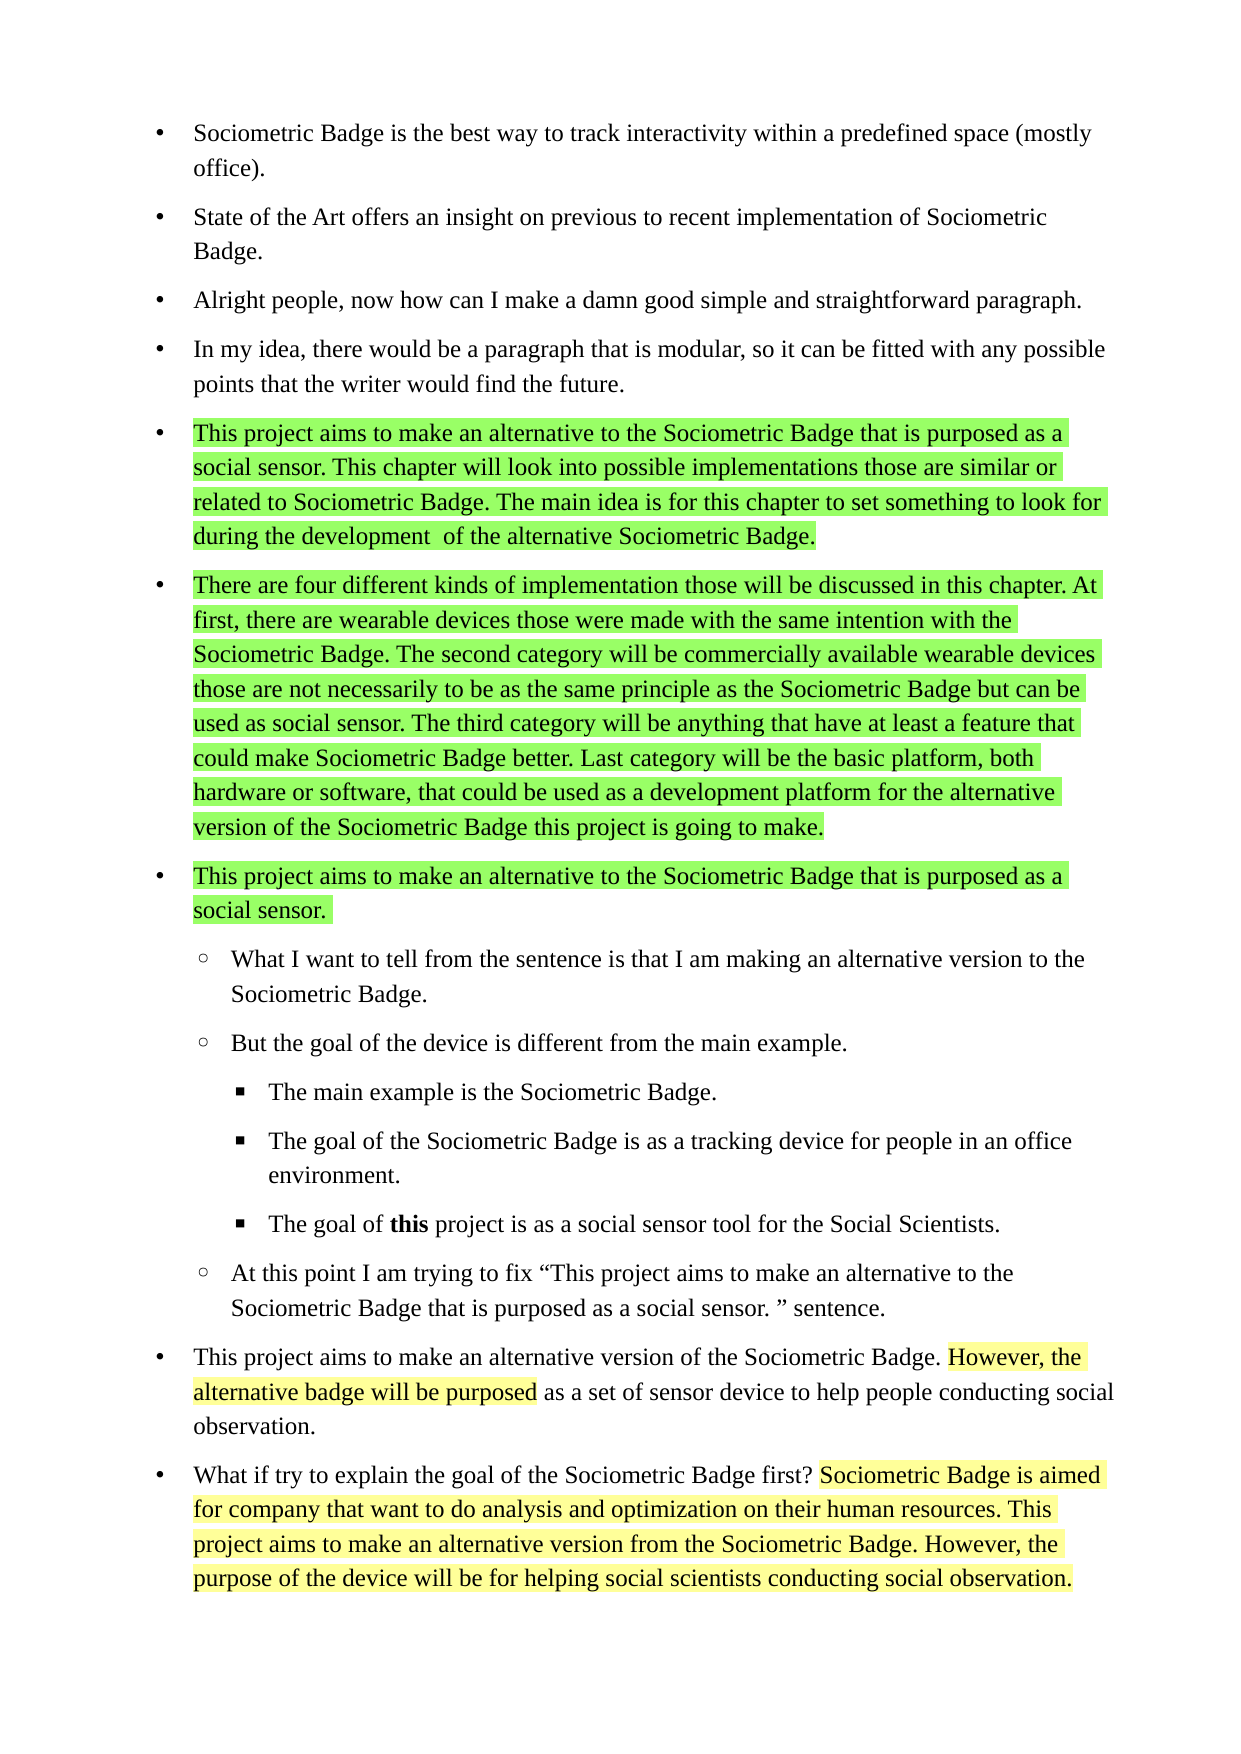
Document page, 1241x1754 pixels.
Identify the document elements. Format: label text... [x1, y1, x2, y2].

list The goal of the Sociometric Badge is as a tracking device for people in an office environment. [231, 1126, 1122, 1189]
list What if try to explain the goal of the Sociometric Badge first? Sociometric Badge is aimed for company that want to do analysis and optimization on their human resources. This project aims to make an alternative version from the Sociometric Badge. However, the purpose of the device will be for helping social scientists conducting social observation. [156, 1460, 1122, 1592]
list There are four different kinds of implementation those will be discussed in this chapter. At first, there are wearable devices those were made with the same intention with the Sociometric Badge. The second category will be commercially available wearable devices those are not necessarily to be as the same principle as the Sociometric Badge but can be used as social sensor. The third category will be anything that have at least a feature that could make Sociometric Badge better. Last category will be the basic platform, both hardware or software, that could be used as a development platform for the alternative version of the Sociometric Badge this project is going to make. [156, 570, 1122, 840]
list This project aims to make an alternative to the Sociometric Badge that is purposed as a social sensor. [156, 861, 1122, 924]
list At this point I am trying to fix “This project aims to make an alternative to the Sociometric Badge that is purposed as a social sensor. ” sentence. [193, 1258, 1122, 1322]
list But the goal of the device is different from the main example. [193, 1028, 1122, 1057]
list In my idea, there would be a paragraph that is modular, so it can be fitted with any possible points that the writer would find the future. [156, 334, 1122, 397]
list What I want to tell from the sentence is that I am making an alternative version to the Sociometric Badge. [193, 944, 1122, 1007]
list The goal of this project is as a social sensor tool for the Social Scientists. [231, 1209, 1122, 1238]
list State of the Art offers an insight on previous to recent implementation of Sociometric Badge. [156, 202, 1122, 265]
list This project aims to make an alternative version of the Sociometric Badge. However, the alternative badge will be purposed as a set of sensor device to help people conducting social observation. [156, 1342, 1122, 1440]
list Alright people, now how can I make a damn good simple and straightforward paragraph. [156, 285, 1122, 314]
list Sociometric Badge is the best way to track interactivity within a predefined space (mostly office). [156, 118, 1122, 181]
list This project aims to make an alternative to the Sociometric Badge that is purposed as a social sensor. This chapter will look into possible implementations those are similar or related to Sociometric Badge. The main idea is for this chapter to set something to look for during the development of the alternative Sociometric Badge. [156, 418, 1122, 550]
list The main example is the Sociometric Badge. [231, 1077, 1122, 1106]
